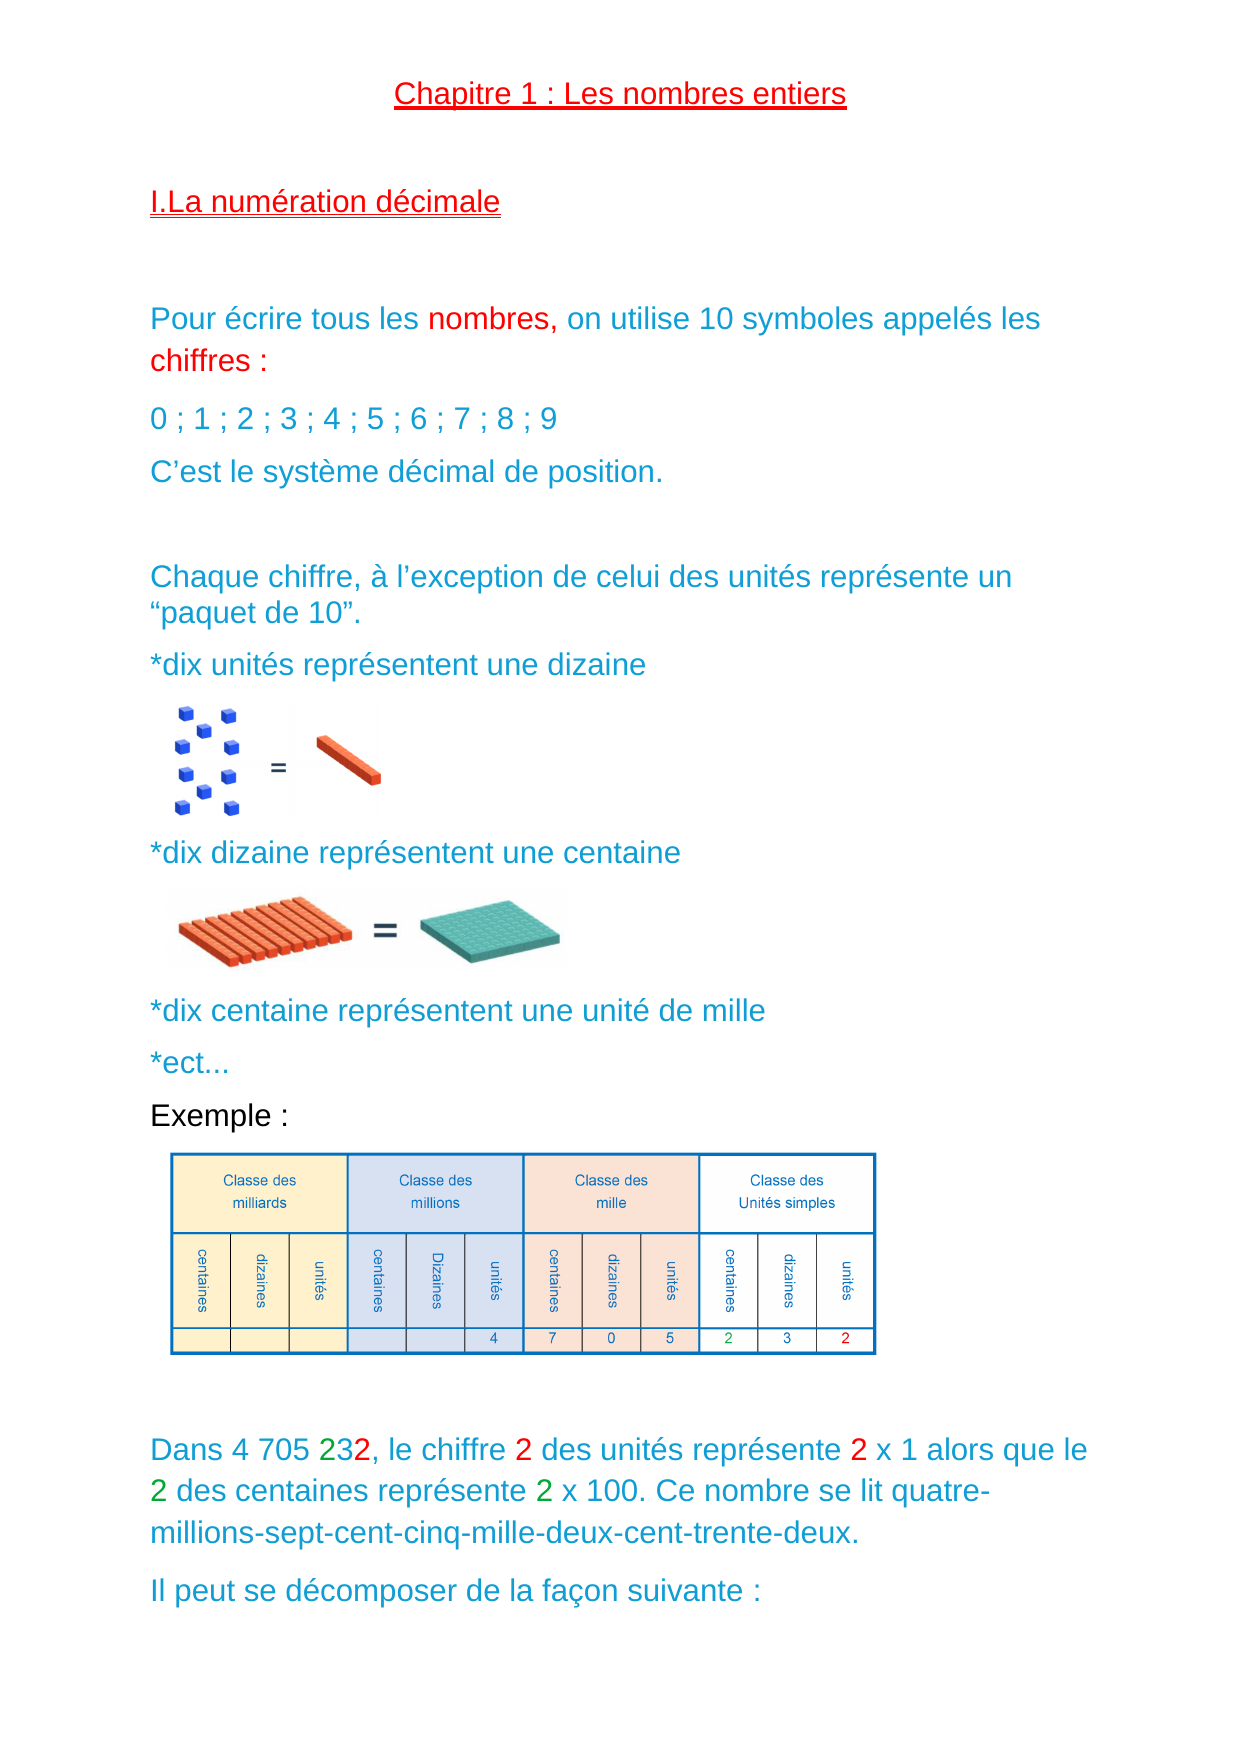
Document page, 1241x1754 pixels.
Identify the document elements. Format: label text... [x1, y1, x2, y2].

text *dix unités représentent une dizaine [150, 646, 1090, 682]
picture [165, 883, 568, 971]
picture [168, 698, 382, 817]
text Il peut se décomposer de la façon suivante : [150, 1572, 1090, 1608]
text *ect... [150, 1044, 1090, 1080]
text Pour écrire tous les nombres, on utilise 10 symboles appelés les chiffres : [150, 300, 1090, 378]
text Chaque chiffre, à l’exception de celui des unités représente un “paquet de 10”. [150, 558, 1090, 630]
text Dans 4 705 232, le chiffre 2 des unités représente 2 x 1 alors que le 2 des centaines représente 2 x 100. Ce nombre se lit quatre-millions-sept-cent-cinq-mille-deux-cent-trente-deux. [150, 1431, 1090, 1550]
text Chapitre 1 : Les nombres entiers [150, 75, 1090, 111]
text Exemple : [150, 1097, 1090, 1133]
text 0 ; 1 ; 2 ; 3 ; 4 ; 5 ; 6 ; 7 ; 8 ; 9 [150, 400, 1090, 436]
text *dix dizaine représentent une centaine [150, 834, 1090, 870]
picture [168, 1149, 878, 1356]
text I.La numération décimale [150, 183, 1090, 219]
text C’est le système décimal de position. [150, 453, 1090, 488]
text *dix centaine représentent une unité de mille [150, 992, 1090, 1027]
